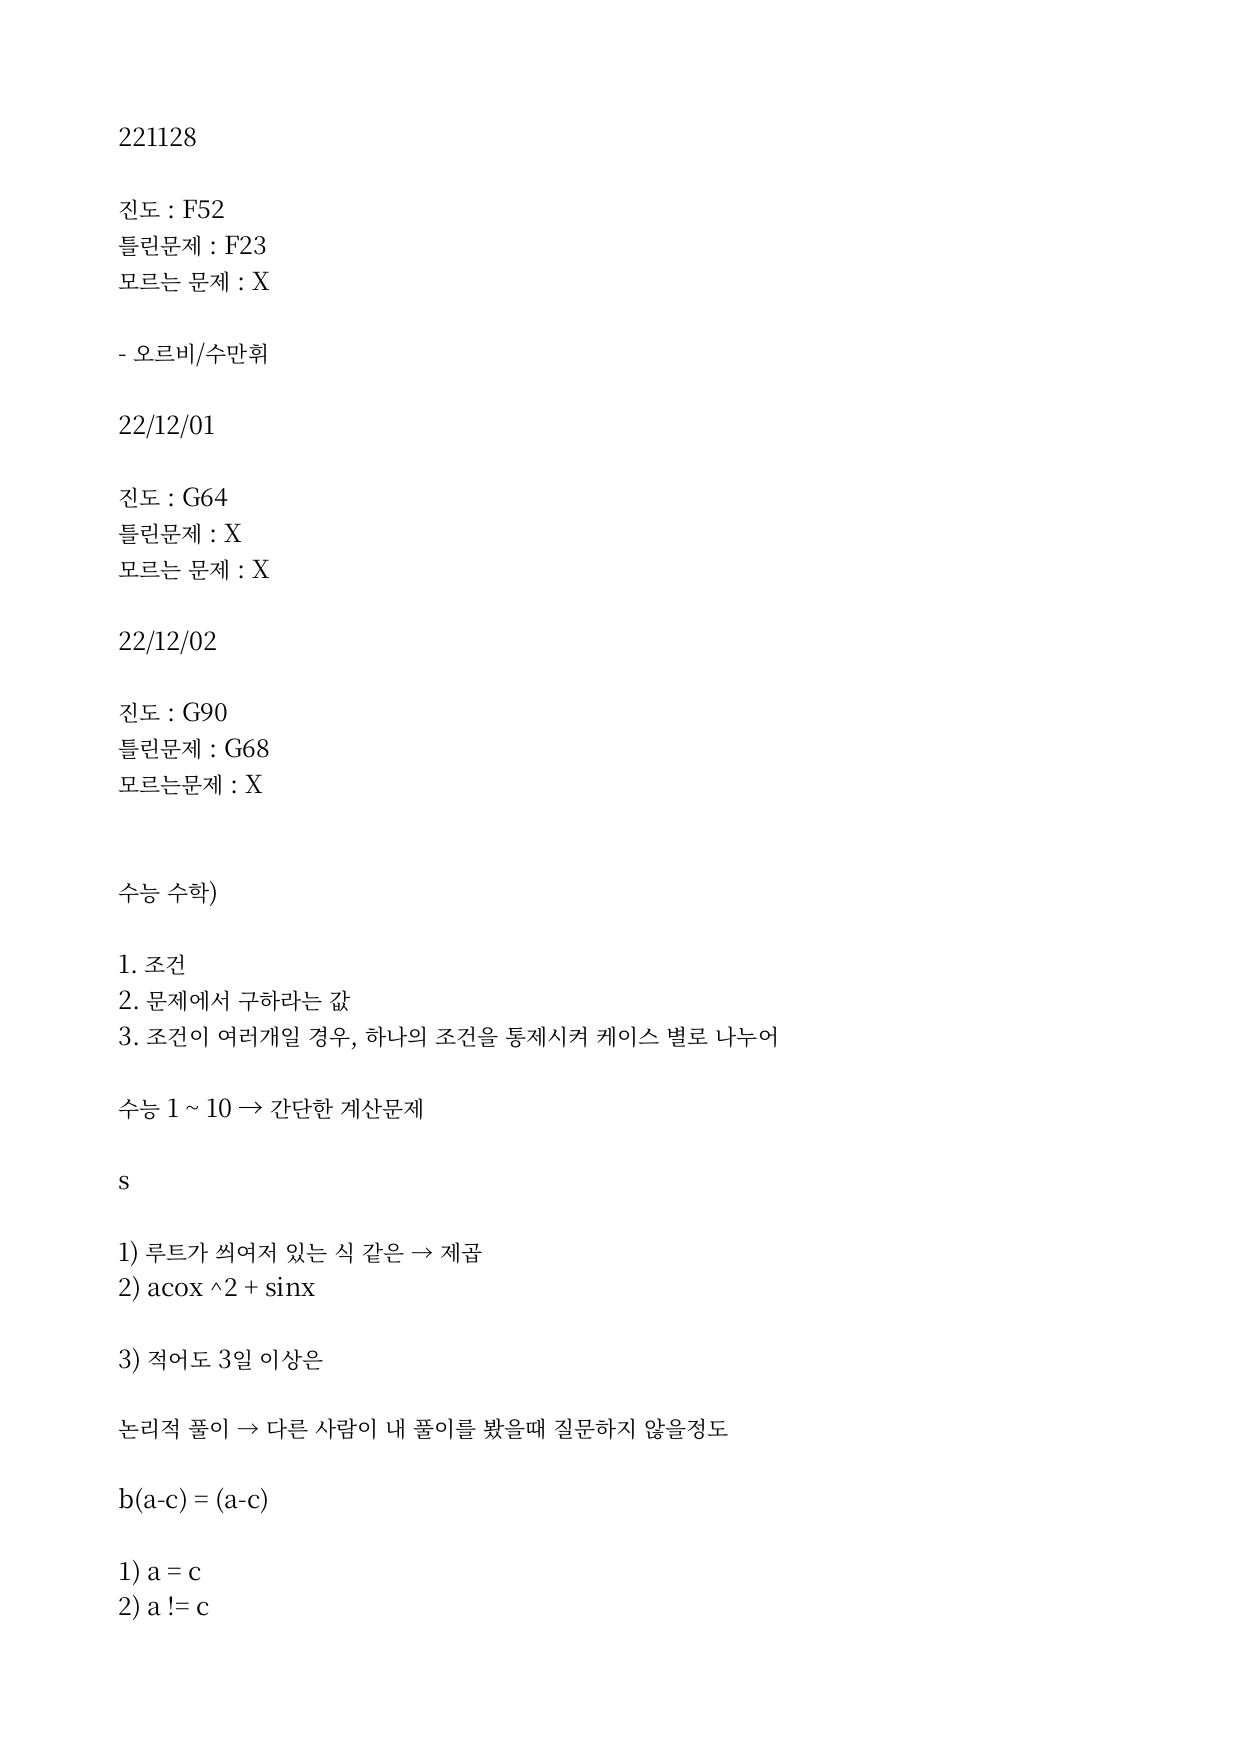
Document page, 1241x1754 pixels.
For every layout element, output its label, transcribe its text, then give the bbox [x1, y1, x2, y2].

text 모르는 문제 : X [118, 549, 1122, 585]
text 1) a = c [118, 1551, 1122, 1587]
text - 오르비/수만휘 [118, 334, 1122, 370]
text s [118, 1160, 1122, 1196]
text 3) 적어도 3일 이상은 [118, 1340, 1122, 1376]
text 틀린문제 : X [118, 513, 1122, 549]
text 22/12/02 [118, 621, 1122, 657]
text 1) 루트가 씌여저 있는 식 같은 → 제곱 [118, 1232, 1122, 1268]
text b(a-c) = (a-c) [118, 1479, 1122, 1515]
text 2. 문제에서 구하라는 값 [118, 981, 1122, 1017]
text 3. 조건이 여러개일 경우, 하나의 조건을 통제시켜 케이스 별로 나누어 [118, 1017, 1122, 1052]
text 논리적 풀이 → 다른 사람이 내 풀이를 봤을때 질문하지 않을정도 [118, 1412, 1122, 1443]
text 진도 : G90 [118, 693, 1122, 729]
text 모르는 문제 : X [118, 262, 1122, 298]
text 틀린문제 : G68 [118, 729, 1122, 765]
text 22/12/01 [118, 406, 1122, 442]
text 틀린문제 : F23 [118, 226, 1122, 262]
text 2) acox ^2 + sinx [118, 1268, 1122, 1304]
text 진도 : F52 [118, 190, 1122, 226]
text 수능 1 ~ 10 → 간단한 계산문제 [118, 1088, 1122, 1124]
text 모르는문제 : X [118, 765, 1122, 801]
text 1. 조건 [118, 945, 1122, 981]
text 221128 [118, 118, 1122, 154]
text 2) a != c [118, 1587, 1122, 1623]
text 수능 수학) [118, 873, 1122, 909]
text 진도 : G64 [118, 477, 1122, 513]
